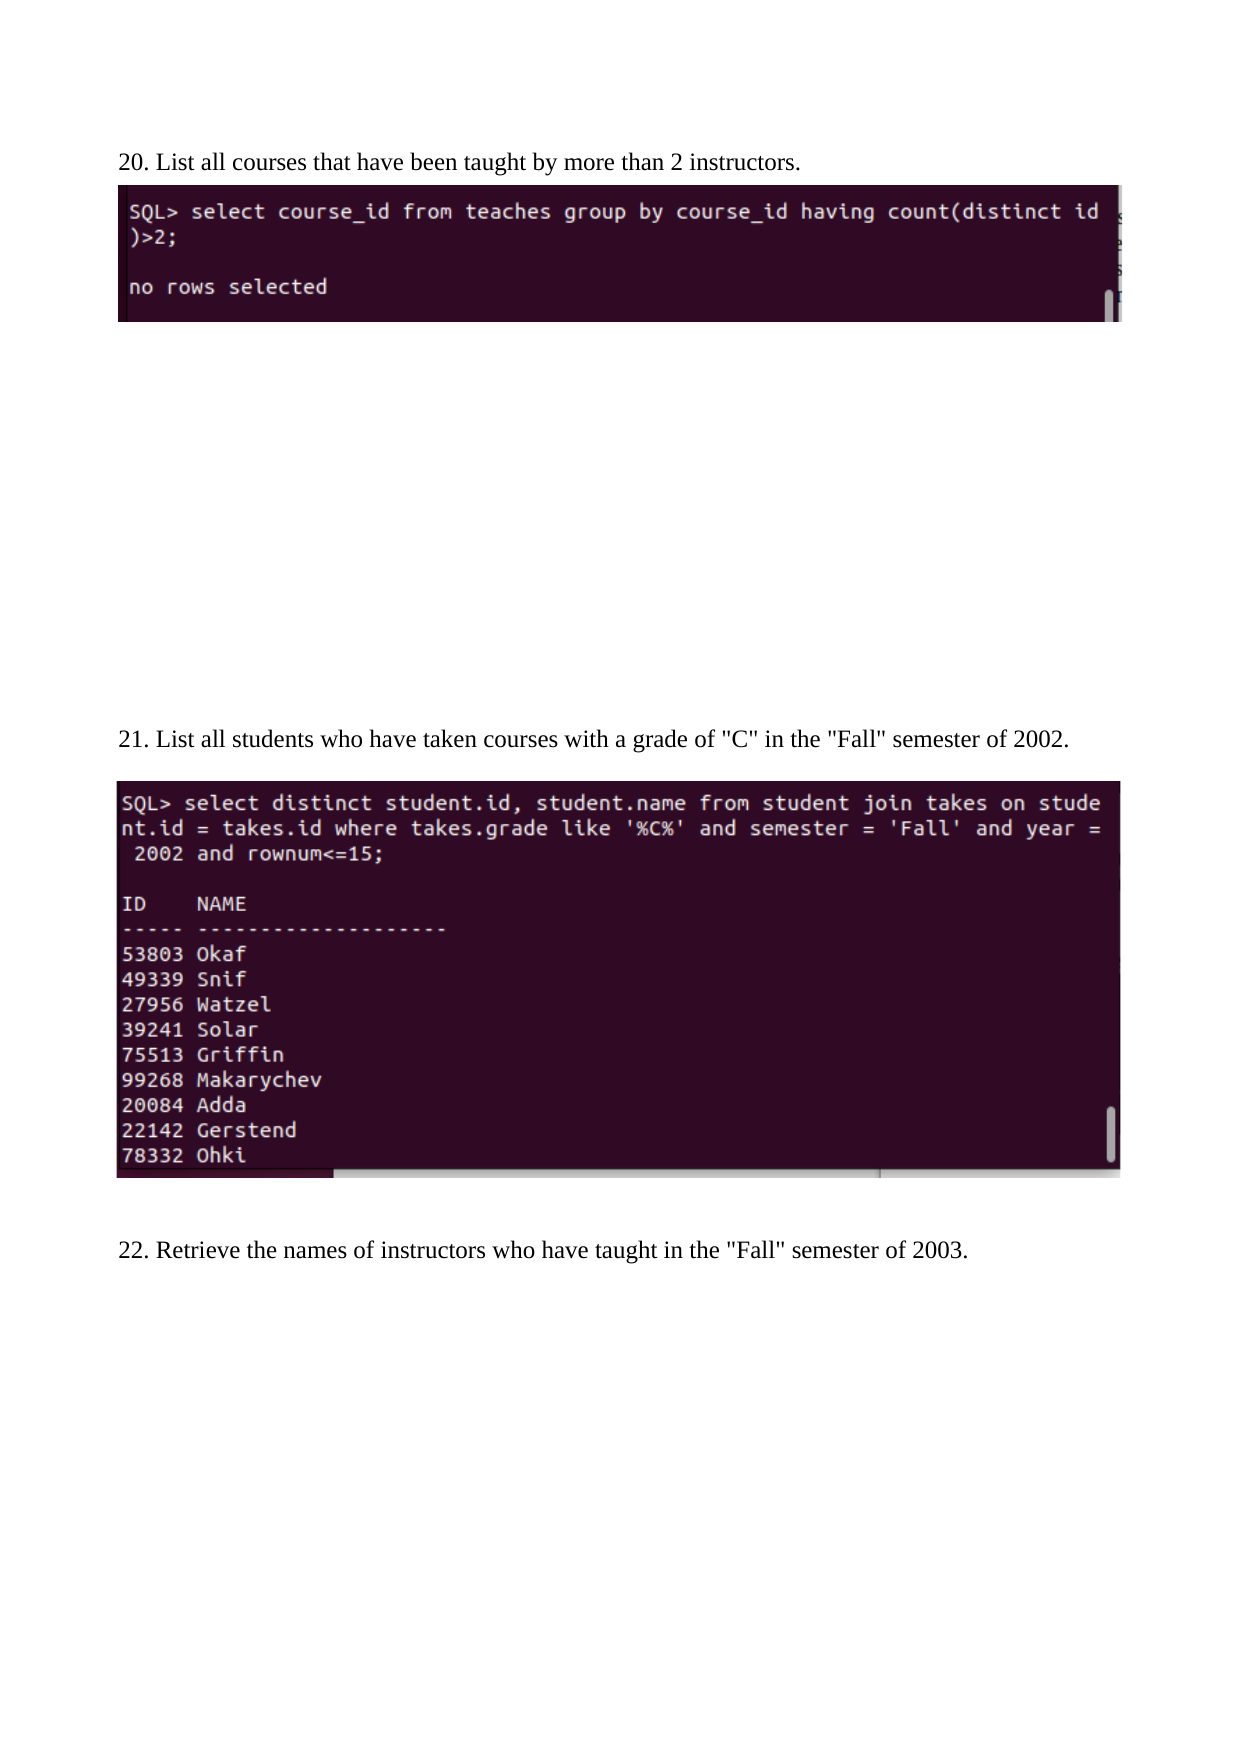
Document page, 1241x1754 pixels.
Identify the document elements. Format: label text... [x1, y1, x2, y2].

text 21. List all students who have taken courses with a grade of "C" in the "Fall" semester of 2002. [118, 724, 1122, 753]
text 20. List all courses that have been taught by more than 2 instructors. [118, 147, 1122, 176]
picture [116, 781, 1121, 1178]
picture [118, 185, 1123, 322]
text 22. Retrieve the names of instructors who have taught in the "Fall" semester of 2003. [118, 1235, 1122, 1263]
